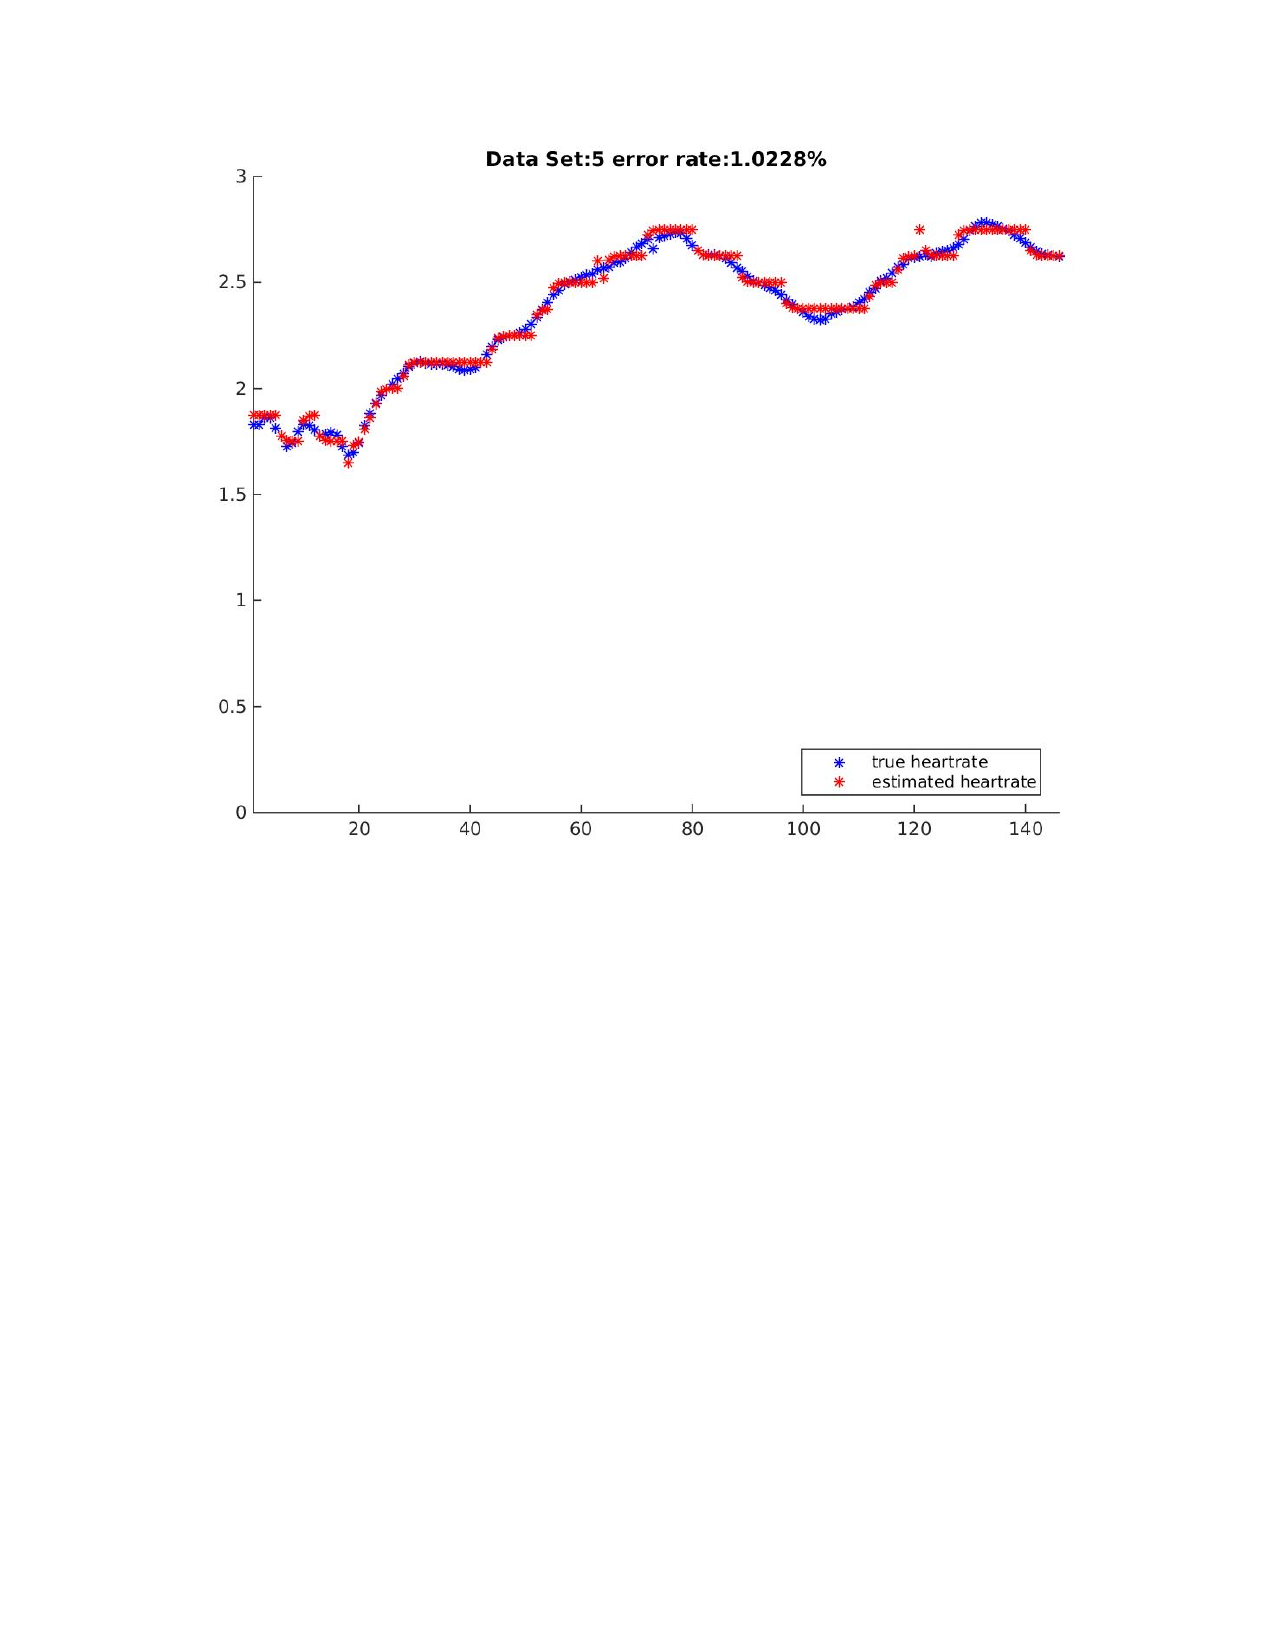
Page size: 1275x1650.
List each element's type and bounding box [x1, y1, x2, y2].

picture [118, 118, 1157, 898]
